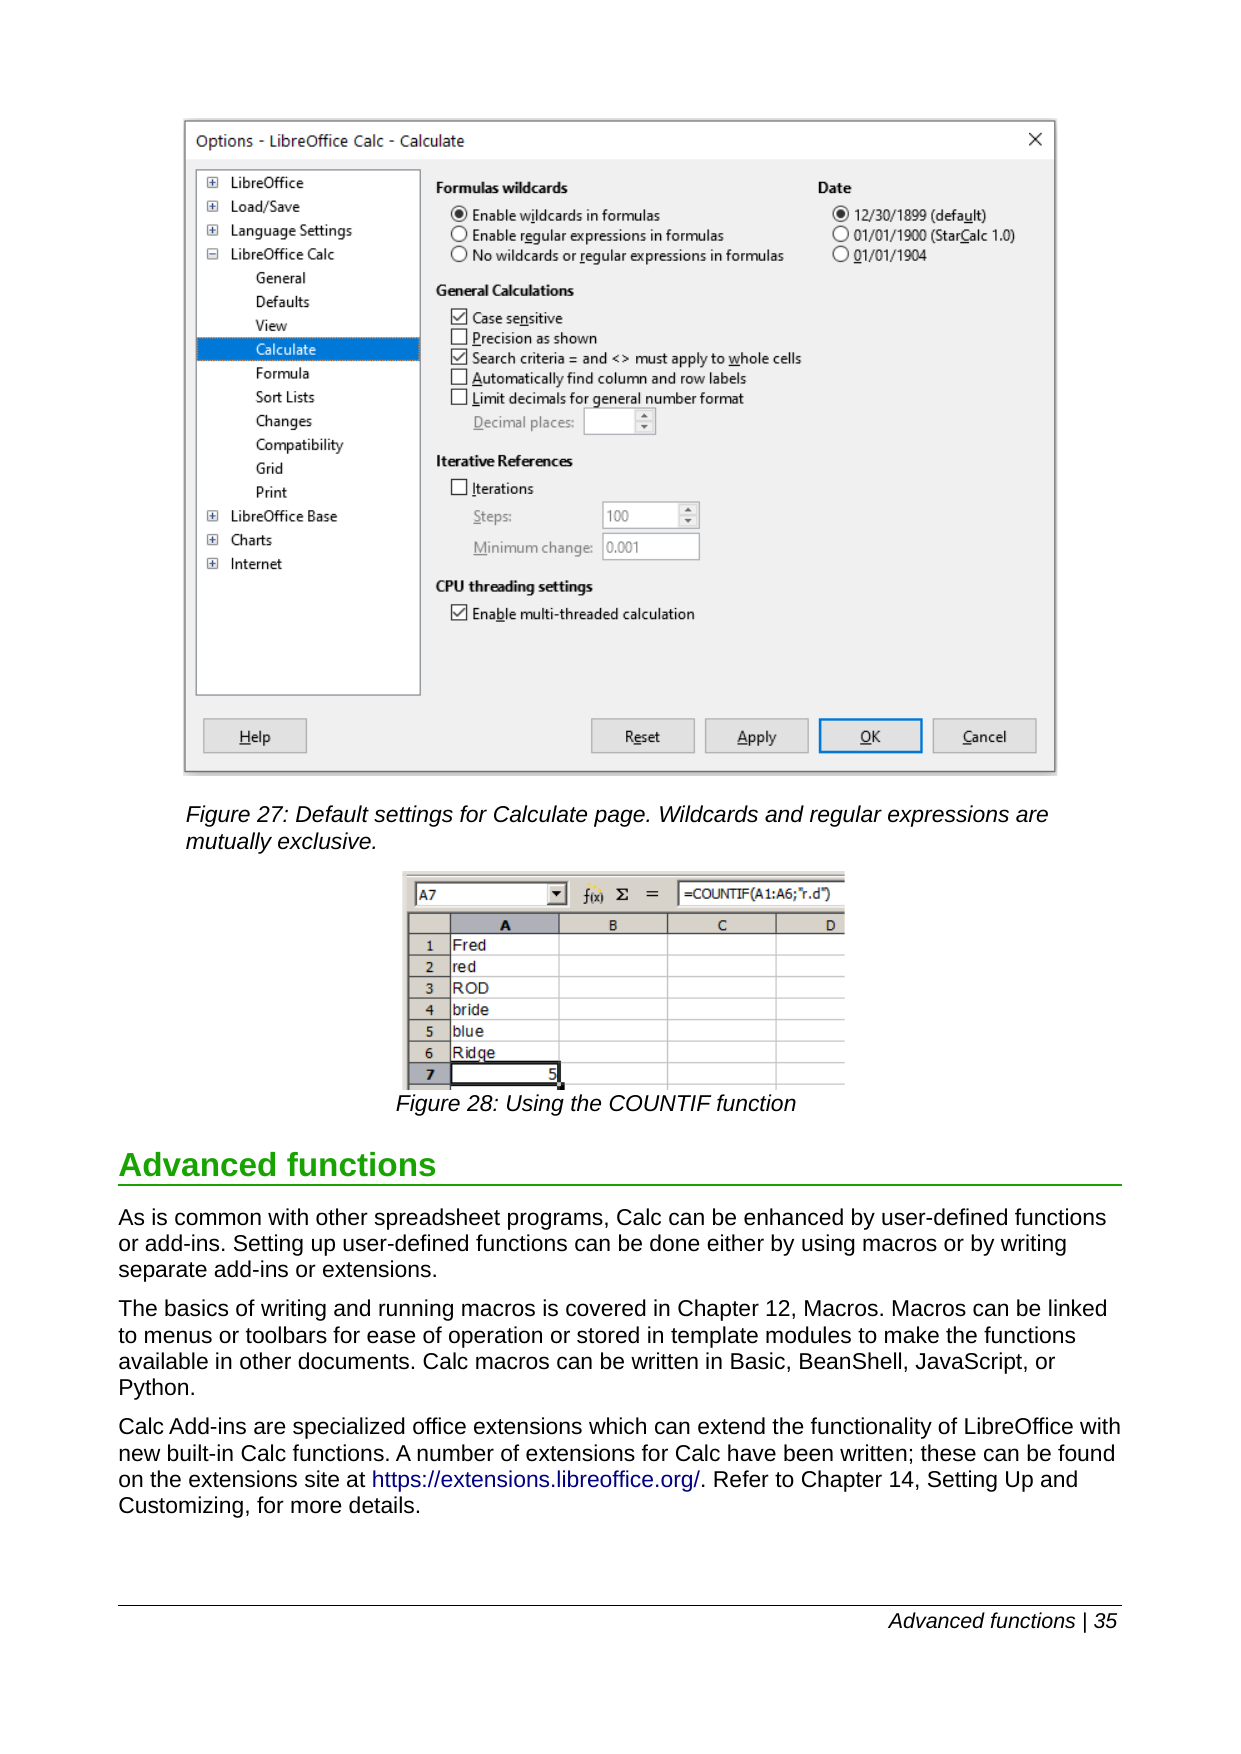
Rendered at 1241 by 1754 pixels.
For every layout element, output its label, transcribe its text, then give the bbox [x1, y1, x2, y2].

text The basics of writing and running macros is covered in Chapter 12, Macros. Macros can be linked to menus or toolbars for ease of operation or stored in template modules to make the functions available in other documents. Calc macros can be written in Basic, BeanShell, JavaScript, or Python. [118, 1295, 1122, 1401]
picture [182, 118, 1058, 776]
picture [402, 871, 845, 1090]
text Figure 27: Default settings for Calculate page. Wildcards and regular expressions are mutually exclusive. [186, 776, 1055, 854]
text As is common with other spreadsheet programs, Calc can be enhanced by user-defined functions or add-ins. Setting up user-defined functions can be done either by using macros or by writing separate add-ins or extensions. [118, 1204, 1122, 1283]
text Calc Add-ins are specialized office extensions which can extend the functionality of LibreOffice with new built-in Calc functions. A number of extensions for Calc have been written; these can be found on the extensions site at https://extensions.libreoffice.org/. Refer to Chapter 14, Setting Up and Customizing, for more details. [118, 1413, 1122, 1519]
text Figure 28: Using the COUNTIF function [396, 866, 845, 1116]
subtitle Advanced functions [118, 1146, 1122, 1184]
